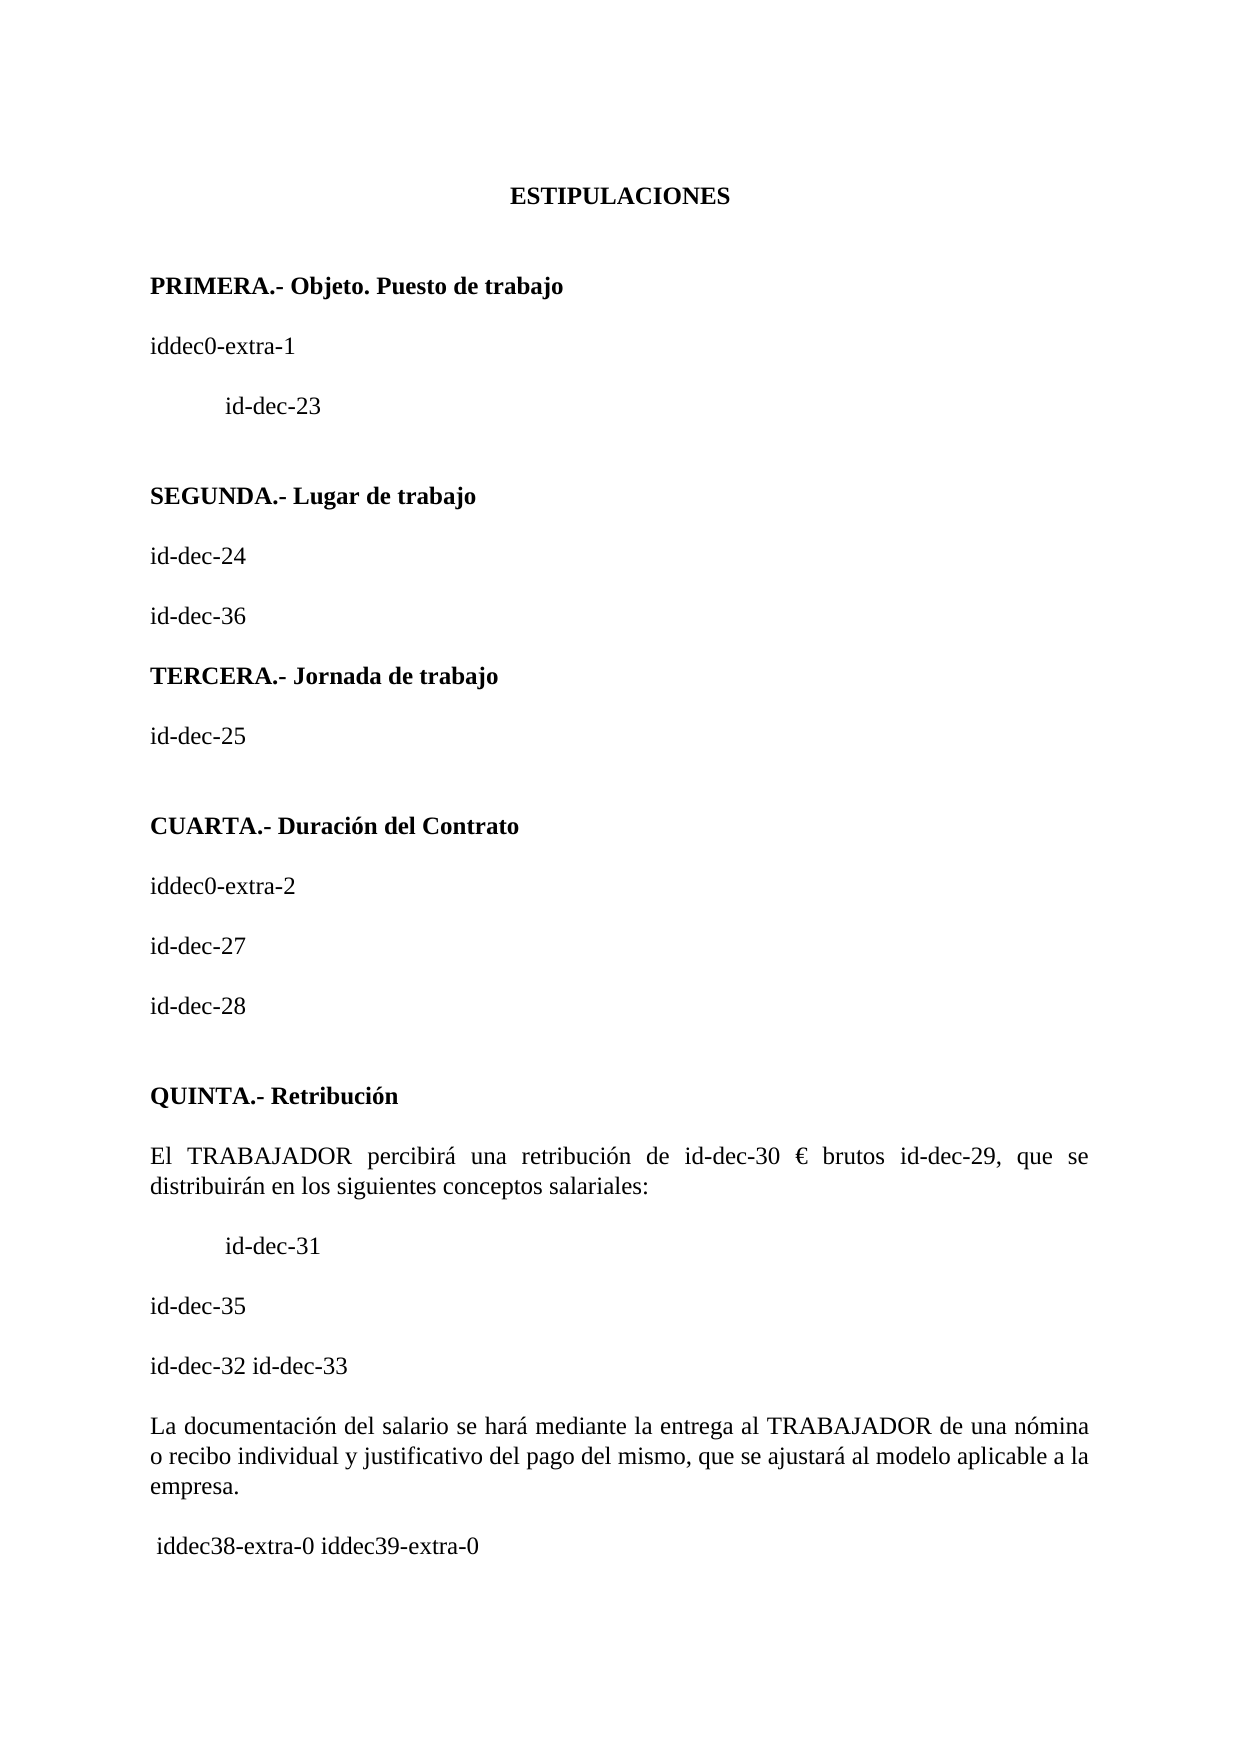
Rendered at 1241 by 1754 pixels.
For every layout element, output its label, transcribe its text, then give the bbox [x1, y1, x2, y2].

text iddec0-extra-2 [150, 870, 1090, 900]
text CUARTA.- Duración del Contrato [150, 810, 1090, 840]
text QUINTA.- Retribución [150, 1080, 1090, 1110]
text id-dec-35 [150, 1290, 1090, 1320]
text id-dec-27 [150, 930, 1090, 960]
text id-dec-23 [150, 390, 1090, 420]
text iddec38-extra-0 iddec39-extra-0 [150, 1530, 1090, 1560]
text id-dec-32 id-dec-33 [150, 1350, 1090, 1380]
text ESTIPULACIONES [150, 180, 1090, 210]
text id-dec-36 [150, 600, 1090, 630]
text id-dec-28 [150, 990, 1090, 1020]
text La documentación del salario se hará mediante la entrega al TRABAJADOR de una nómina o recibo individual y justificativo del pago del mismo, que se ajustará al modelo aplicable a la empresa. [150, 1410, 1090, 1500]
text El TRABAJADOR percibirá una retribución de id-dec-30 € brutos id-dec-29, que se distribuirán en los siguientes conceptos salariales: [150, 1140, 1090, 1200]
text TERCERA.- Jornada de trabajo [150, 660, 1090, 690]
text id-dec-24 [150, 540, 1090, 570]
text PRIMERA.- Objeto. Puesto de trabajo [150, 270, 1090, 300]
text id-dec-31 [150, 1230, 1090, 1260]
text id-dec-25 [150, 720, 1090, 750]
text iddec0-extra-1 [150, 330, 1090, 360]
text SEGUNDA.- Lugar de trabajo [150, 480, 1090, 510]
